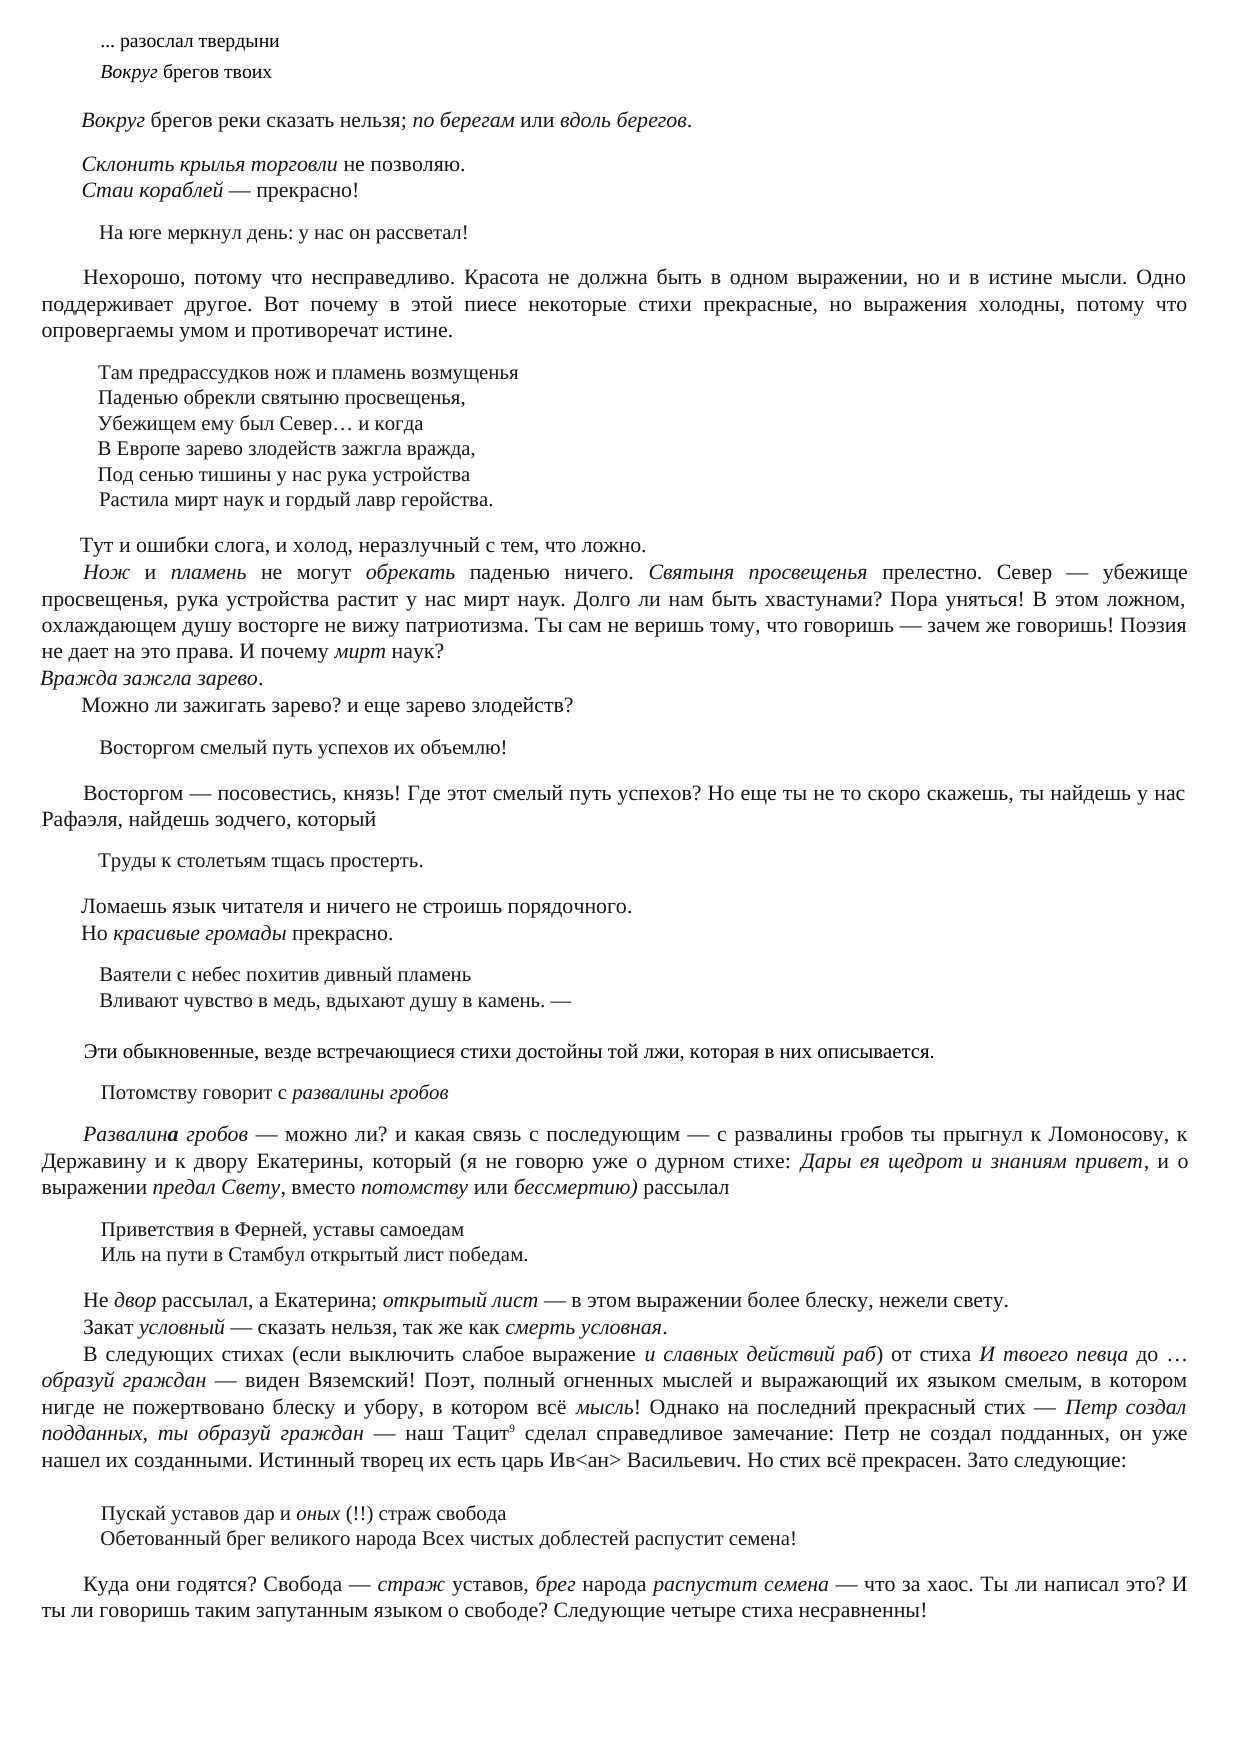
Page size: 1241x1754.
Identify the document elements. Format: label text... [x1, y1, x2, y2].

text Вливают чувство в медь, вдыхают душу в камень. — [99, 988, 1191, 1012]
text Можно ли зажигать зарево? и еще зарево злодейств? [81, 692, 1188, 718]
text Закат условный — сказать нельзя, так же как смерть условная. [83, 1314, 1188, 1339]
text Пускай уставов дар и оных (!!) страж свобода [101, 1501, 1191, 1524]
text В Европе зарево злодейств зажгла вражда, [97, 436, 875, 460]
text Восторгом смелый путь успехов их объемлю! [99, 735, 1191, 759]
text Но красивые громады прекрасно. [81, 919, 1068, 945]
text Вокруг брегов реки сказать нельзя; по берегам или вдоль берегов. [81, 107, 1188, 132]
text Развалина гробов — можно ли? и какая связь с последующим — с развалины гробов ты прыгнул к Ломоносову, к Державину и к двору Екатерины, который (я не говорю уже о дурном стихе: Дары ея щедрот и знаниям привет, и о выражении предал Свету, вместо потомству или бессмертию) рассылал [41, 1121, 1188, 1199]
text Труды к столетьям тщась простерть. [98, 848, 1191, 872]
text Нож и пламень не могут обрекать паденью ничего. Святыня просвещенья прелестно. Север — убежище просвещенья, рука устройства растит у нас мирт наук. Долго ли нам быть хвастунами? Пора уняться! В этом ложном, охлаждающем душу восторге не вижу патриотизма. Ты сам не веришь тому, что говоришь — зачем же говоришь! Поэзия не дает на это права. И почему мирт наук? [41, 559, 1188, 664]
text ... разослал твердыни [40, 29, 1191, 52]
text Восторгом — посовестись, князь! Где этот смелый путь успехов? Но еще ты не то скоро скажешь, ты найдешь у нас Рафаэля, найдешь зодчего, который [41, 779, 1188, 831]
text Приветствия в Ферней, уставы самоедам [101, 1217, 921, 1241]
text Стаи кораблей — прекрасно! [81, 177, 926, 202]
text Под сенью тишины у нас рука устройства [97, 462, 875, 486]
text Ломаешь язык читателя и ничего не строишь порядочного. [81, 893, 1068, 918]
text Вражда зажгла зарево. [40, 665, 1191, 691]
text Тут и ошибки слога, и холод, неразлучный с тем, что ложно. [79, 532, 1188, 557]
text Иль на пути в Стамбул открытый лист победам. [101, 1242, 921, 1266]
text Нехорошо, потому что несправедливо. Красота не должна быть в одном выражении, но и в истине мысли. Одно поддерживает другое. Вот почему в этой пиесе некоторые стихи прекрасные, но выражения холодны, потому что опровергаемы умом и противоречат истине. [41, 264, 1188, 342]
text Потомству говорит с развалины гробов [101, 1080, 1191, 1104]
text Растила мирт наук и гордый лавр геройства. [99, 487, 1191, 511]
text Склонить крылья торговли не позволяю. [81, 151, 926, 176]
text В следующих стихах (если выключить слабое выражение и славных действий раб) от стиха И твоего певца до …образуй граждан — виден Вяземский! Поэт, полный огненных мыслей и выражающий их языком смелым, в котором нигде не пожертвовано блеску и убору, в котором всё мысль! Однако на последний прекрасный стих — Петр создал подданных, ты образуй граждан — наш Тацит9 сделал справедливое замечание: Петр не создал подданных, он уже нашел их созданными. Истинный творец их есть царь Ив<ан> Васильевич. Но стих всё прекрасен. Зато следующие: [41, 1341, 1188, 1472]
text Вокруг брегов твоих [40, 60, 1191, 83]
text Там предрассудков нож и пламень возмущенья [98, 360, 994, 384]
text Ваятели с небес похитив дивный пламень [99, 962, 1191, 986]
text Не двор рассылал, а Екатерина; открытый лист — в этом выражении более блеску, нежели свету. [41, 1287, 1188, 1312]
text Убежищем ему был Север… и когда [97, 411, 875, 435]
text Паденью обрекли святыню просвещенья, [98, 385, 994, 409]
text На юге меркнул день: у нас он рассветал! [99, 220, 1191, 244]
text Обетованный брег великого народа Всех чистых доблестей распустит семена! [100, 1526, 862, 1550]
text Куда они годятся? Свобода — страж уставов, брег народа распустит семена — что за хаос. Ты ли написал это? И ты ли говоришь таким запутанным языком о свободе? Следующие четыре стиха несравненны! [41, 1571, 1188, 1622]
text Эти обыкновенные, везде встречающиеся стихи достойны той лжи, которая в них описывается. [40, 1039, 1191, 1063]
